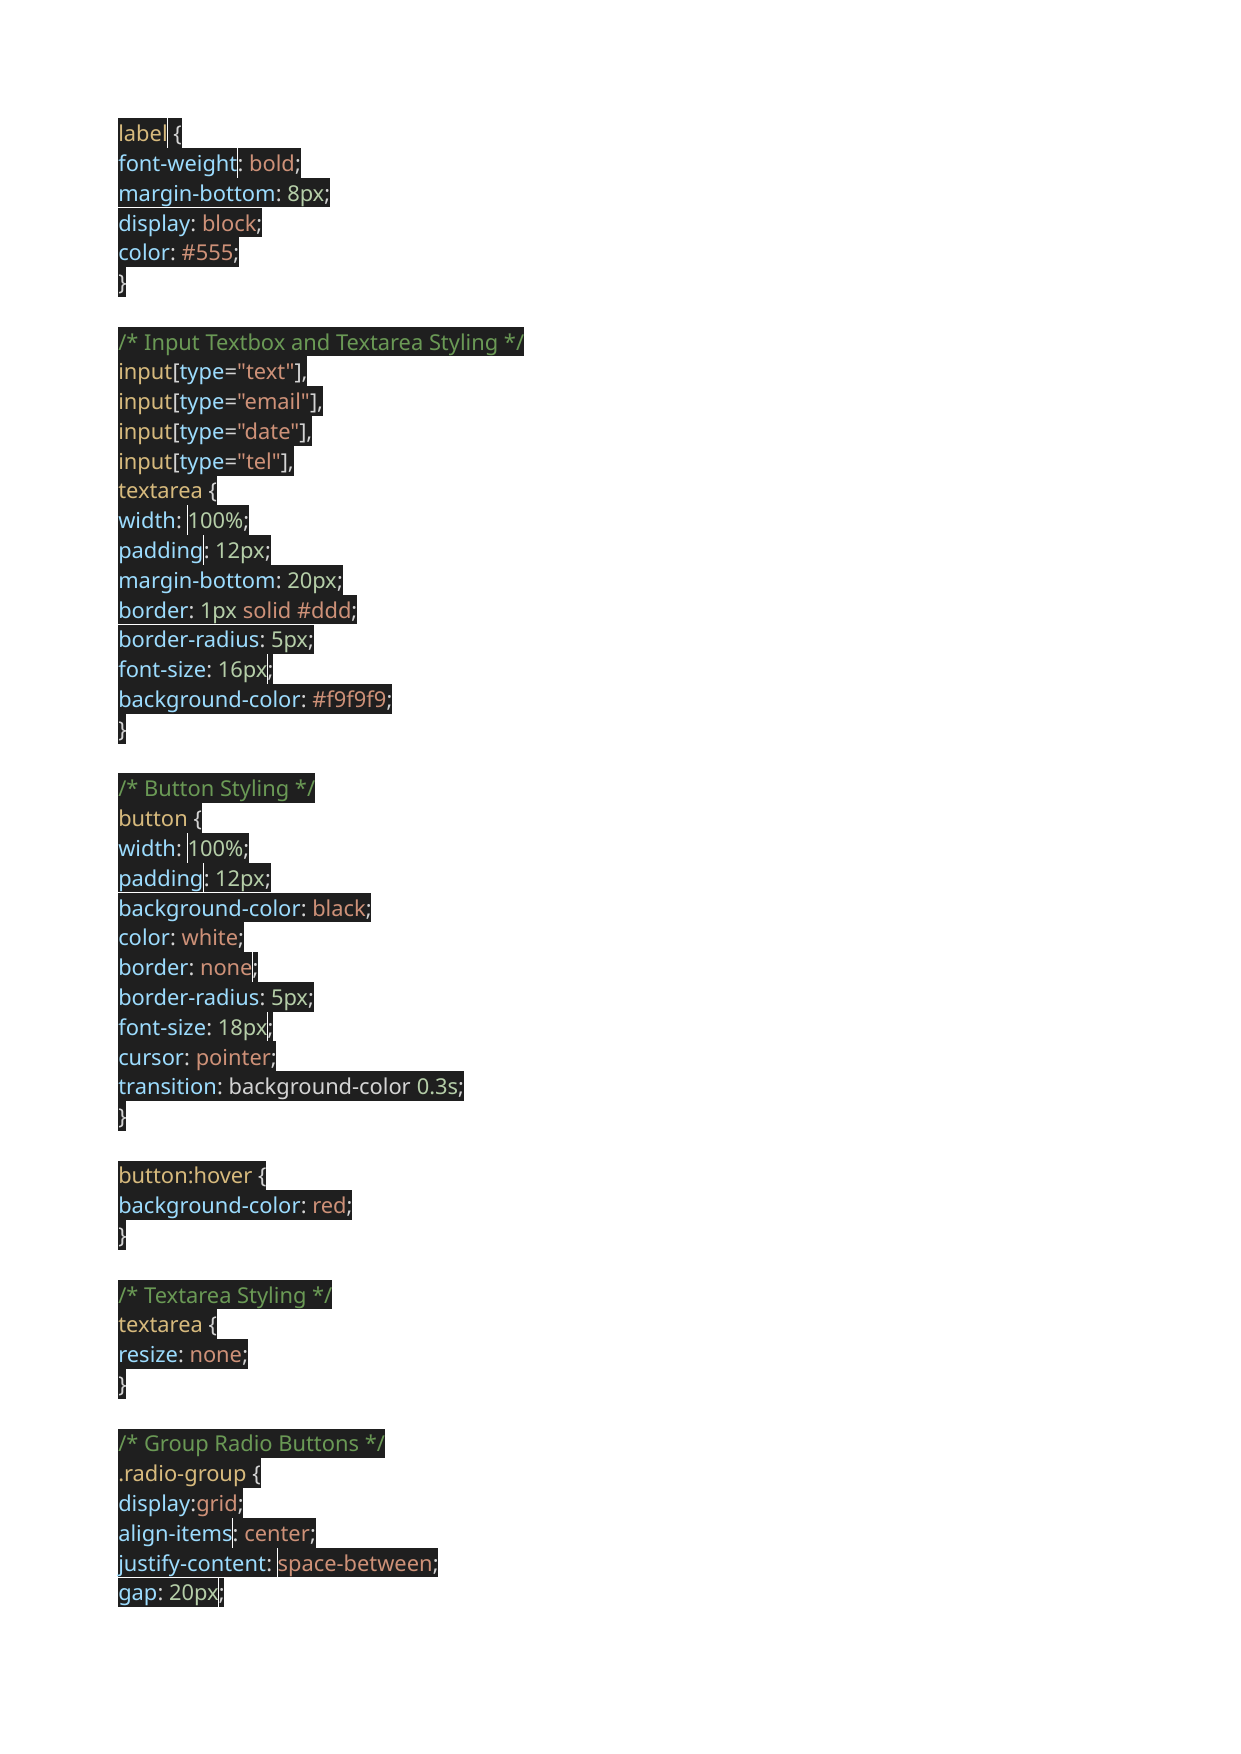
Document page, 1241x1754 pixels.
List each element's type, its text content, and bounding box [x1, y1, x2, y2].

text border-radius: 5px; [118, 624, 1122, 654]
text margin-bottom: 8px; [118, 178, 1122, 207]
text } [118, 714, 1122, 744]
text } [118, 267, 1122, 297]
text color: #555; [118, 237, 1122, 267]
text color: white; [118, 922, 1122, 952]
text padding: 12px; [118, 535, 1122, 565]
text background-color: #f9f9f9; [118, 684, 1122, 714]
text transition: background-color 0.3s; [118, 1071, 1122, 1101]
text width: 100%; [118, 505, 1122, 535]
text } [118, 1369, 1122, 1399]
text font-size: 18px; [118, 1012, 1122, 1041]
text label { [118, 118, 1122, 148]
text justify-content: space-between; [118, 1548, 1122, 1577]
text font-size: 16px; [118, 654, 1122, 684]
text input[type="text"], [118, 356, 1122, 386]
text /* Textarea Styling */ [118, 1279, 1122, 1309]
text display: block; [118, 207, 1122, 237]
text /* Input Textbox and Textarea Styling */ [118, 327, 1122, 356]
text cursor: pointer; [118, 1041, 1122, 1071]
text width: 100%; [118, 833, 1122, 863]
text button:hover { [118, 1161, 1122, 1190]
text textarea { [118, 476, 1122, 505]
text input[type="date"], [118, 416, 1122, 446]
text border: none; [118, 952, 1122, 982]
text background-color: red; [118, 1190, 1122, 1220]
text input[type="email"], [118, 386, 1122, 416]
text padding: 12px; [118, 863, 1122, 892]
text } [118, 1101, 1122, 1131]
text textarea { [118, 1309, 1122, 1339]
text /* Button Styling */ [118, 773, 1122, 803]
text button { [118, 803, 1122, 833]
text /* Group Radio Buttons */ [118, 1428, 1122, 1458]
text font-weight: bold; [118, 148, 1122, 178]
text border-radius: 5px; [118, 982, 1122, 1012]
text gap: 20px; [118, 1577, 1122, 1607]
text resize: none; [118, 1339, 1122, 1369]
text } [118, 1220, 1122, 1250]
text input[type="tel"], [118, 446, 1122, 476]
text border: 1px solid #ddd; [118, 595, 1122, 624]
text background-color: black; [118, 892, 1122, 922]
text margin-bottom: 20px; [118, 565, 1122, 595]
text .radio-group { [118, 1458, 1122, 1488]
text align-items: center; [118, 1518, 1122, 1548]
text display:grid; [118, 1488, 1122, 1518]
